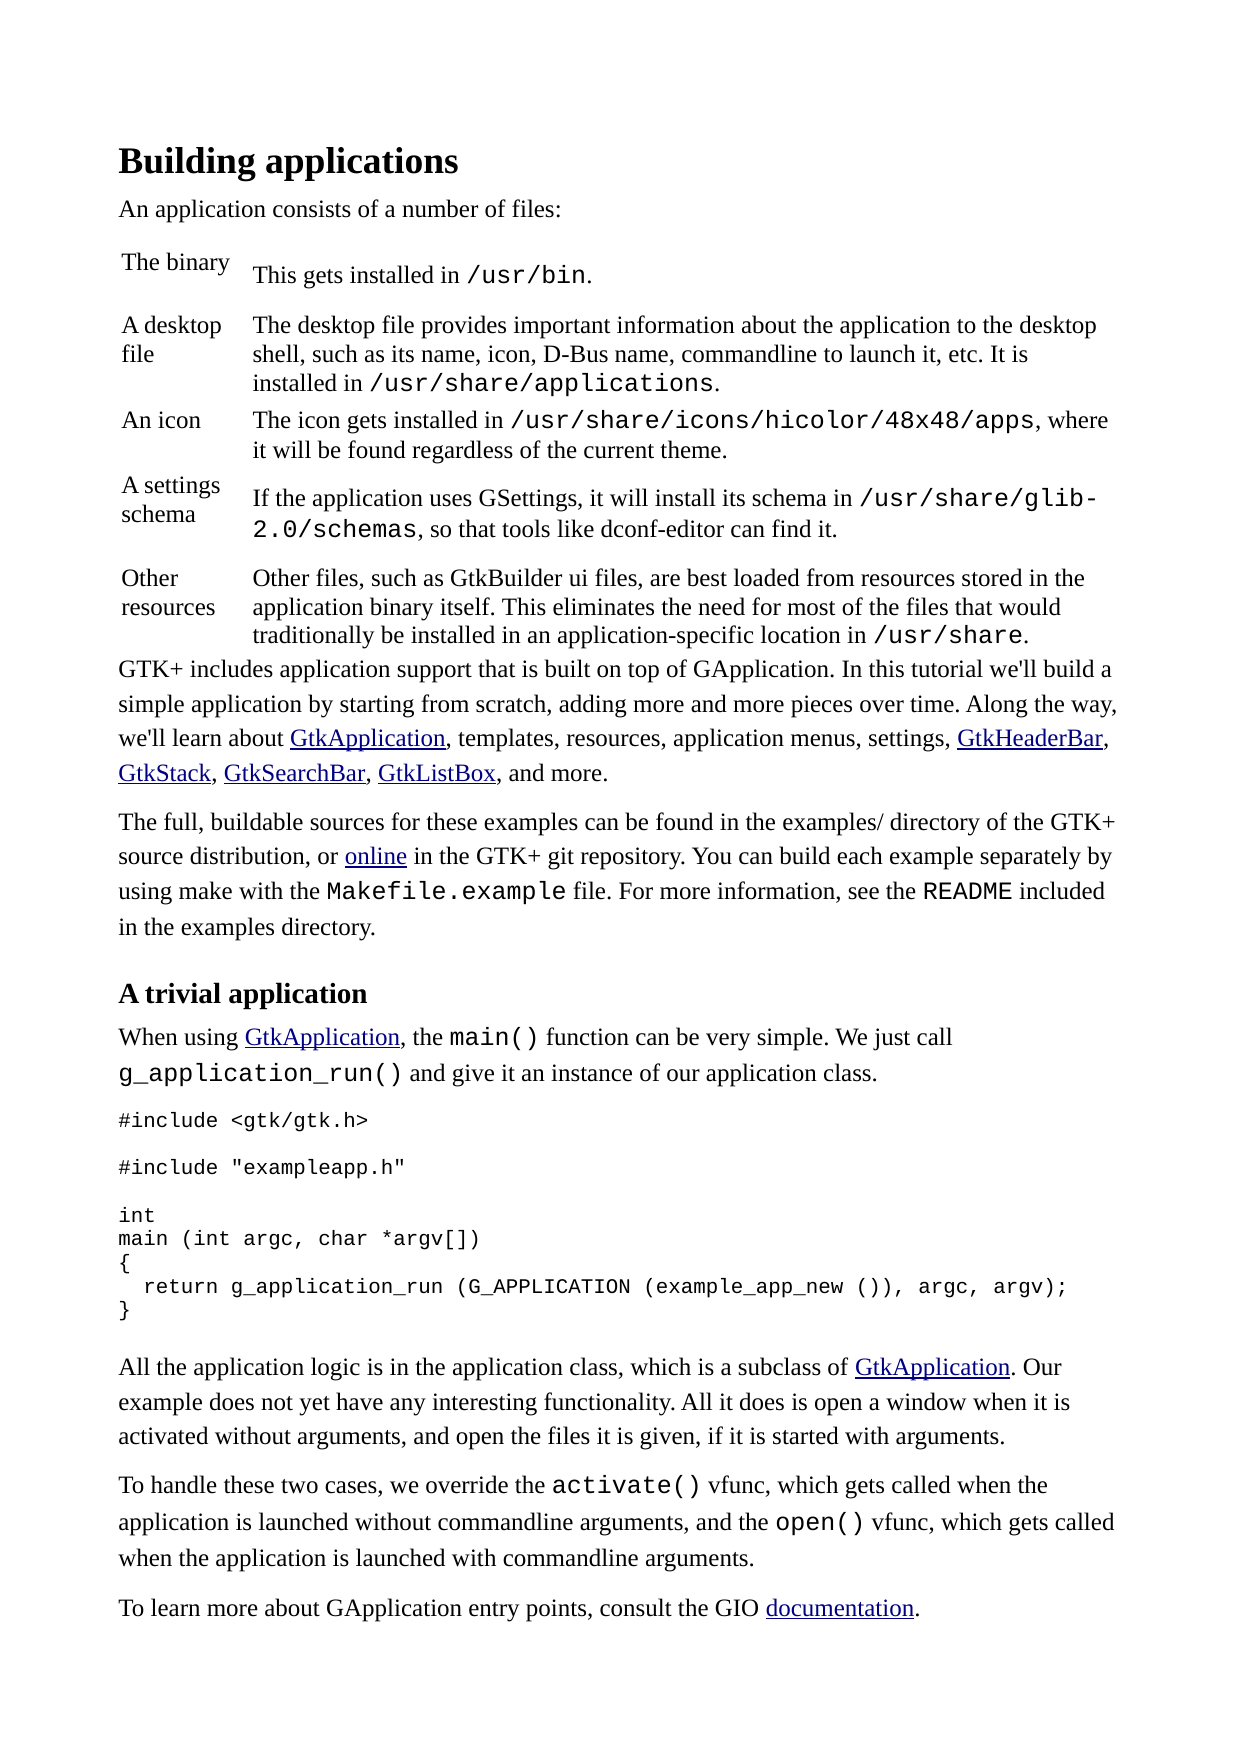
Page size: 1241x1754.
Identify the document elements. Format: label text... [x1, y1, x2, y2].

text All the application logic is in the application class, which is a subclass of GtkApplication. Our example does not yet have any interesting functionality. All it does is open a window when it is activated without arguments, and open the files it is given, if it is started with arguments. [118, 1352, 1122, 1450]
table_cell Other resources [118, 560, 249, 654]
table_cell Other files, such as GtkBuilder ui files, are best loaded from resources stored in the application binary itself. This eliminates the need for most of the files that would traditionally be installed in an application-specific location in /usr/share. [249, 560, 1122, 654]
subtitle A trivial application [118, 976, 1122, 1009]
table_cell The icon gets installed in /usr/share/icons/hicolor/48x48/apps, where it will be found regardless of the current theme. [249, 402, 1122, 467]
text The full, buildable sources for these examples can be found in the examples/ directory of the GTK+ source distribution, or online in the GTK+ git repository. You can build each example separately by using make with the Makefile.example file. For more information, see the README included in the examples directory. [118, 807, 1122, 941]
table_cell The desktop file provides important information about the application to the desktop shell, such as its name, icon, D-Bus name, commandline to launch it, etc. It is installed in /usr/share/applications. [249, 308, 1122, 402]
table_header The binary [118, 244, 249, 308]
table_header #include <gtk/gtk.h> #include "exampleapp.h" int main (int argc, char *argv[]) { return g_application_run (G_APPLICATION (example_app_new ()), argc, argv); } [118, 1110, 1070, 1352]
text When using GtkApplication, the main() function can be very simple. We just call g_application_run() and give it an instance of our application class. [118, 1022, 1122, 1089]
table_cell An icon [118, 402, 249, 467]
table_cell A settings schema [118, 467, 249, 560]
text An application consists of a number of files: [118, 194, 1122, 223]
text GTK+ includes application support that is built on top of GApplication. In this tutorial we'll build a simple application by starting from scratch, adding more and more pieces over time. Along the way, we'll learn about GtkApplication, templates, resources, application menus, settings, GtkHeaderBar, GtkStack, GtkSearchBar, GtkListBox, and more. [118, 654, 1122, 786]
table_cell If the application uses GSettings, it will install its schema in /usr/share/glib-2.0/schemas, so that tools like dconf-editor can find it. [249, 467, 1122, 560]
subtitle Building applications [118, 139, 1122, 182]
table_cell A desktop file [118, 308, 249, 402]
table_header This gets installed in /usr/bin. [249, 244, 1122, 308]
text To learn more about GApplication entry points, consult the GIO documentation. [118, 1593, 1122, 1621]
text To handle these two cases, we override the activate() vfunc, which gets called when the application is launched without commandline arguments, and the open() vfunc, which gets called when the application is launched with commandline arguments. [118, 1470, 1122, 1572]
